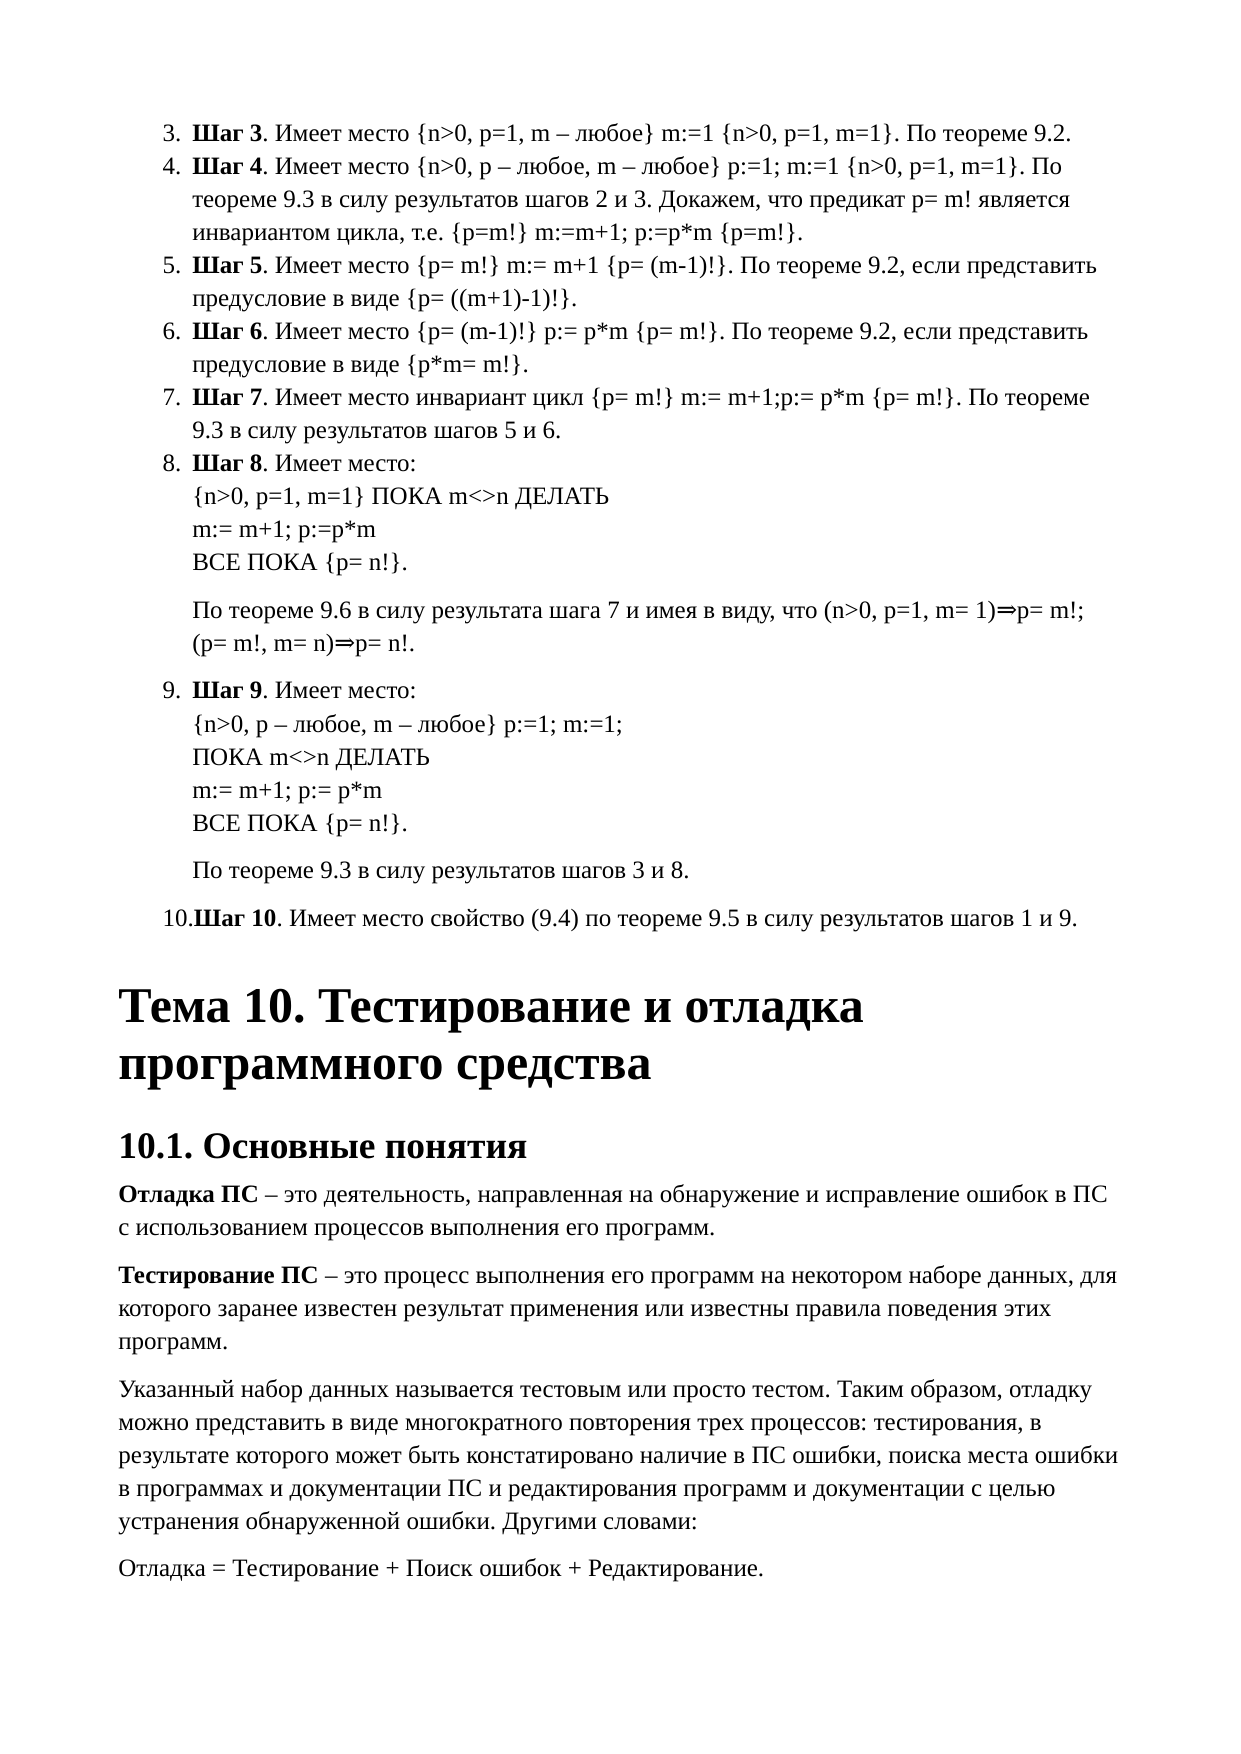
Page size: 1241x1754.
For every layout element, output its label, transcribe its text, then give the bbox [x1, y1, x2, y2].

list {n>0, p=1, m=1} ПОКА m<>n ДЕЛАТЬ m:= m+1; p:=p*m ВСЕ ПОКА {p= n!}. [162, 481, 1122, 576]
list По теореме 9.3 в силу результатов шагов 3 и 8. [162, 855, 1122, 884]
list Шаг 9. Имеет место: [162, 676, 1122, 704]
list Шаг 3. Имеет место {n>0, p=1, m – любое} m:=1 {n>0, p=1, m=1}. По теореме 9.2. [162, 118, 1122, 147]
text Отладка ПС – это деятельность, направленная на обнаружение и исправление ошибок в ПС с использованием процессов выполнения его программ. [118, 1179, 1122, 1241]
list Шаг 6. Имеет место {p= (m-1)!} p:= p*m {p= m!}. По теореме 9.2, если представить предусловие в виде {p*m= m!}. [162, 316, 1122, 378]
list Шаг 10. Имеет место свойство (9.4) по теореме 9.5 в силу результатов шагов 1 и 9. [162, 903, 1122, 932]
text Тестирование ПС – это процесс выполнения его программ на некотором наборе данных, для которого заранее известен результат применения или известны правила поведения этих программ. [118, 1260, 1122, 1355]
text Отладка = Тестирование + Поиск ошибок + Редактирование. [118, 1553, 1122, 1582]
subtitle 10.1. Основные понятия [118, 1124, 1122, 1167]
list Шаг 5. Имеет место {p= m!} m:= m+1 {p= (m-1)!}. По теореме 9.2, если представить предусловие в виде {p= ((m+1)-1)!}. [162, 250, 1122, 312]
text Указанный набор данных называется тестовым или просто тестом. Таким образом, отладку можно представить в виде многократного повторения трех процессов: тестирования, в результате которого может быть констатировано наличие в ПС ошибки, поиска места ошибки в программах и документации ПС и редактирования программ и документации с целью устранения обнаруженной ошибки. Другими словами: [118, 1374, 1122, 1534]
list Шаг 8. Имеет место: [162, 448, 1122, 477]
subtitle Тема 10. Тестирование и отладка программного средства [118, 976, 1122, 1091]
list Шаг 7. Имеет место инвариант цикл {p= m!} m:= m+1;p:= p*m {p= m!}. По теореме 9.3 в силу результатов шагов 5 и 6. [162, 382, 1122, 444]
list По теореме 9.6 в силу результата шага 7 и имея в виду, что (n>0, p=1, m= 1)⇒p= m!; (p= m!, m= n)⇒p= n!. [162, 595, 1122, 657]
list {n>0, p – любое, m – любое} p:=1; m:=1; ПОКА m<>n ДЕЛАТЬ m:= m+1; p:= p*m ВСЕ ПОКА {p= n!}. [162, 709, 1122, 836]
list Шаг 4. Имеет место {n>0, p – любое, m – любое} p:=1; m:=1 {n>0, p=1, m=1}. По теореме 9.3 в силу результатов шагов 2 и 3. Докажем, что предикат p= m! является инвариантом цикла, т.е. {p=m!} m:=m+1; p:=p*m {p=m!}. [162, 151, 1122, 246]
